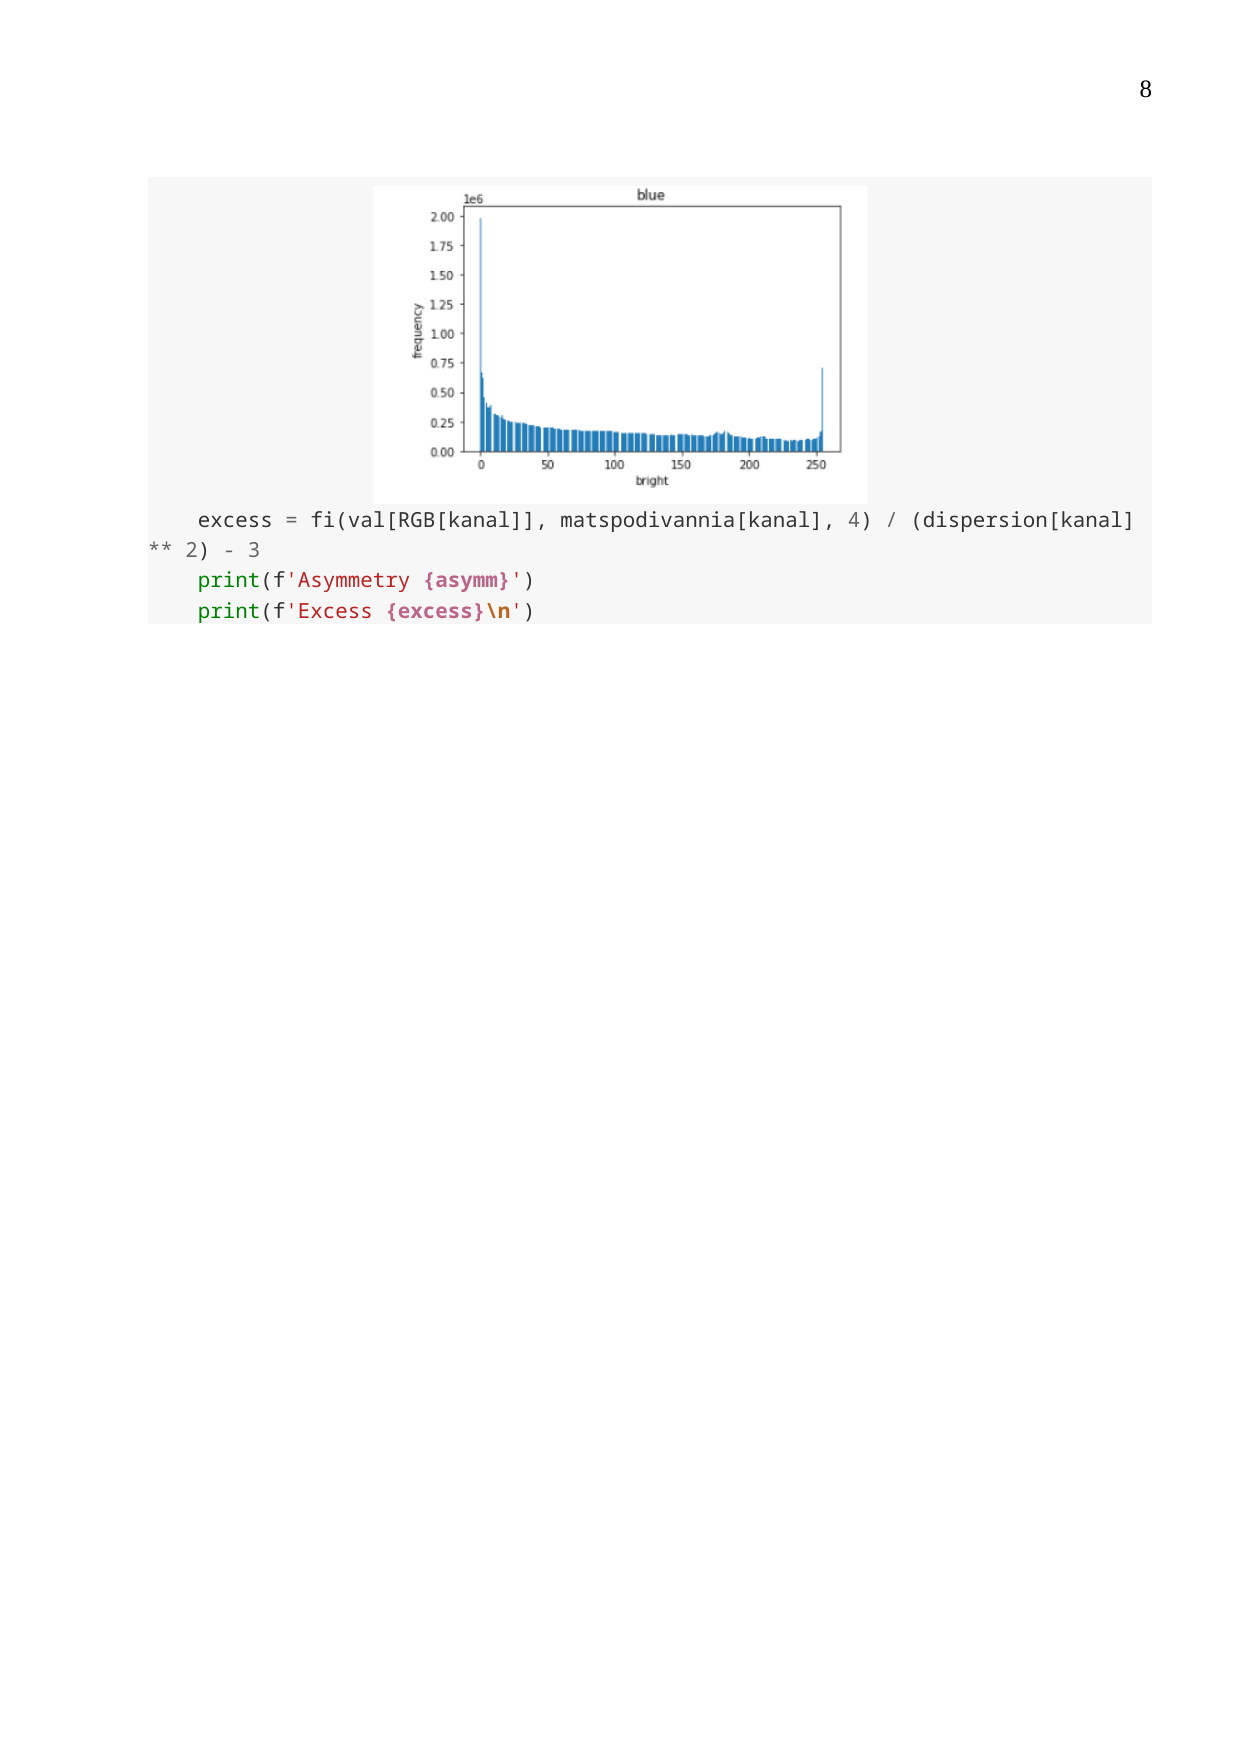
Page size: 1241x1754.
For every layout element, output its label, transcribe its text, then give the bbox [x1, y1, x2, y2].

text print(f'Asymmetry {asymm}') [148, 566, 1152, 594]
picture [372, 186, 868, 504]
text excess = fi(val[RGB[kanal]], matspodivannia[kanal], 4) / (dispersion[kanal] ** 2) - 3 [148, 177, 1152, 564]
text print(f'Excess {excess}\n') [148, 596, 1152, 624]
